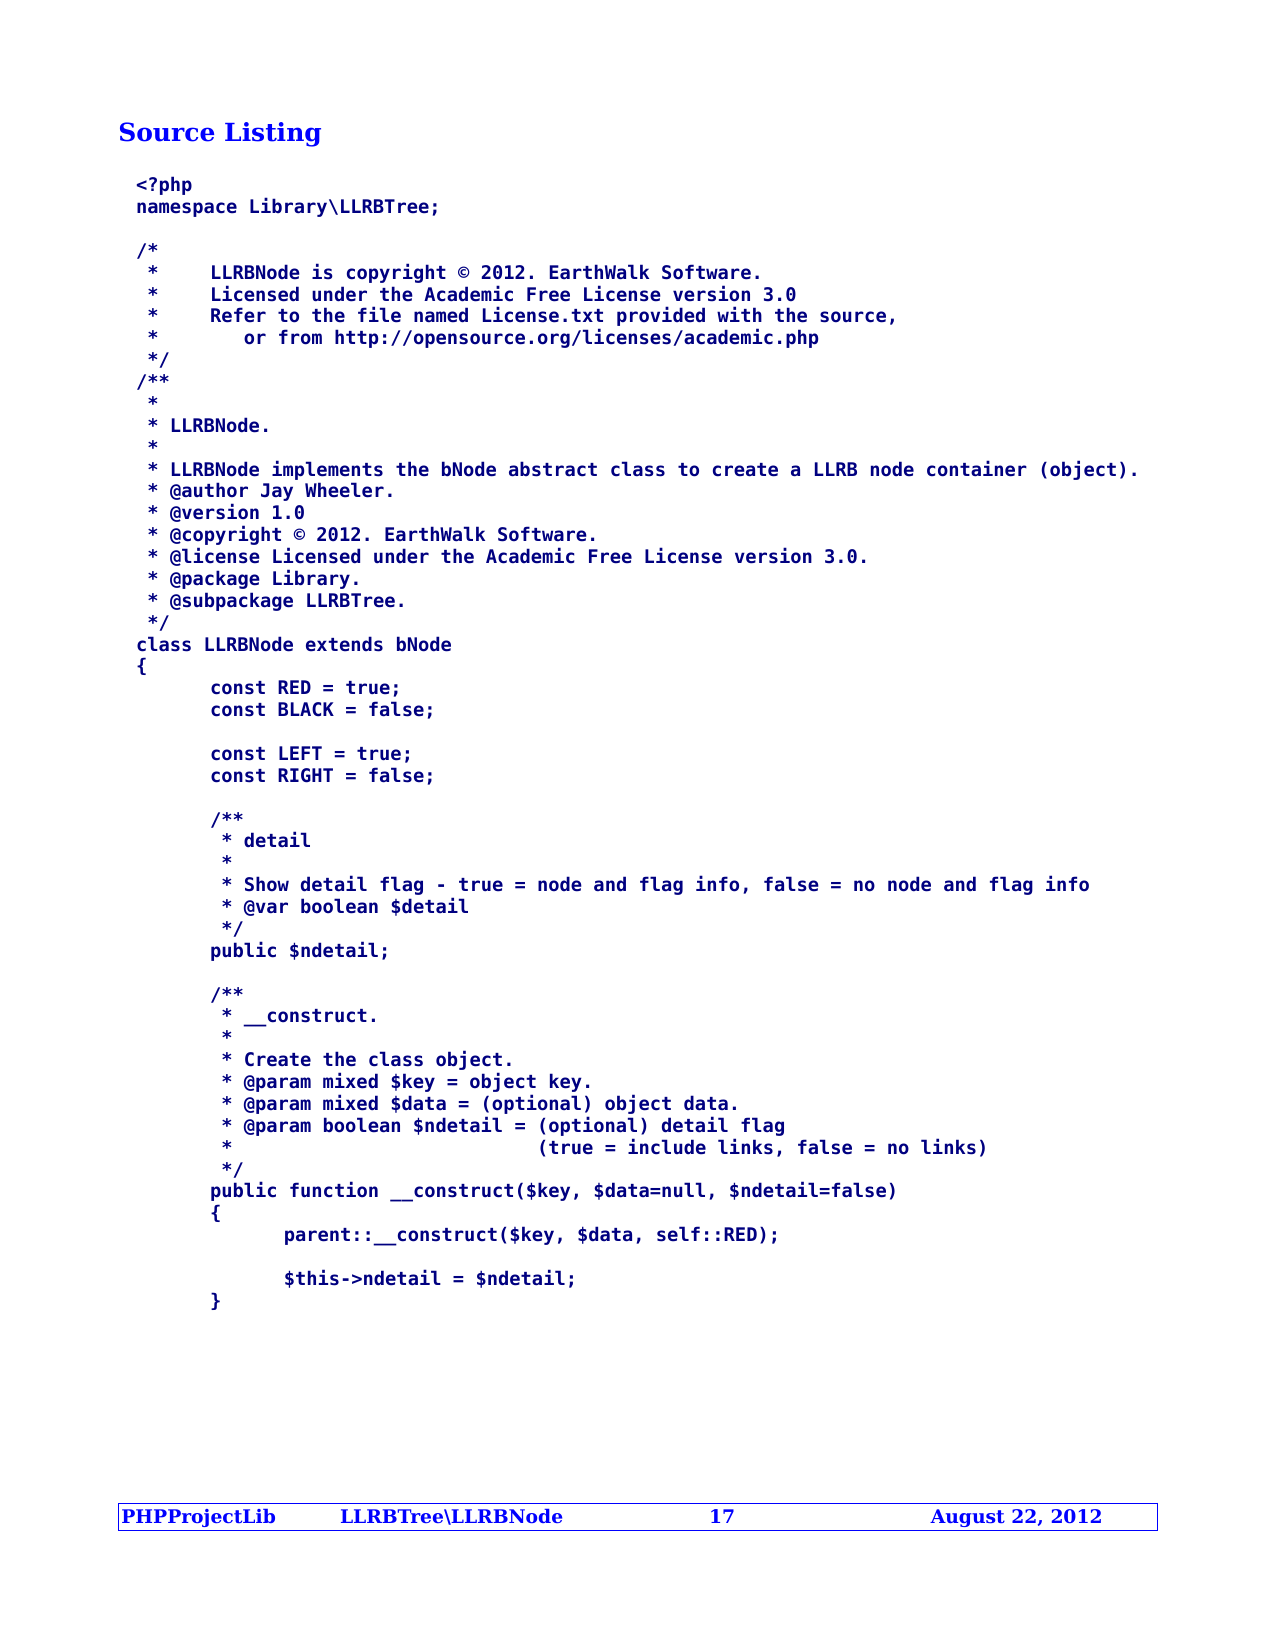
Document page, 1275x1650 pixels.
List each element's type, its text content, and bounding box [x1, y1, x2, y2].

list */ [136, 349, 1157, 371]
list * [136, 437, 1157, 458]
list * @subpackage LLRBTree. [136, 590, 1157, 612]
list public function __construct($key, $data=null, $ndetail=false) [136, 1180, 1157, 1202]
list */ [136, 918, 1157, 940]
list * LLRBNode is copyright © 2012. EarthWalk Software. [136, 262, 1157, 283]
list * @param mixed $key = object key. [136, 1071, 1157, 1093]
list * @license Licensed under the Academic Free License version 3.0. [136, 546, 1157, 568]
list * Create the class object. [136, 1049, 1157, 1071]
list const RIGHT = false; [136, 765, 1157, 787]
list const BLACK = false; [136, 699, 1157, 721]
list * LLRBNode implements the bNode abstract class to create a LLRB node container (object). [136, 458, 1157, 480]
list * detail [136, 830, 1157, 852]
list * [136, 1027, 1157, 1049]
list * LLRBNode. [136, 415, 1157, 437]
list { [136, 1202, 1157, 1224]
list <?php [136, 174, 1157, 196]
list /** [136, 983, 1157, 1005]
list * [136, 393, 1157, 415]
list class LLRBNode extends bNode [136, 633, 1157, 655]
list parent::__construct($key, $data, self::RED); [136, 1224, 1157, 1246]
list * Licensed under the Academic Free License version 3.0 [136, 283, 1157, 305]
list const LEFT = true; [136, 743, 1157, 765]
list * @author Jay Wheeler. [136, 480, 1157, 502]
list * @var boolean $detail [136, 896, 1157, 918]
list * (true = include links, false = no links) [136, 1137, 1157, 1158]
list * @param boolean $ndetail = (optional) detail flag [136, 1115, 1157, 1137]
list /* [136, 240, 1157, 262]
list * [136, 852, 1157, 874]
list * Show detail flag - true = node and flag info, false = no node and flag info [136, 874, 1157, 896]
list * or from http://opensource.org/licenses/academic.php [136, 327, 1157, 349]
list * @version 1.0 [136, 502, 1157, 524]
list * Refer to the file named License.txt provided with the source, [136, 305, 1157, 327]
list /** [136, 371, 1157, 393]
list $this->ndetail = $ndetail; [136, 1268, 1157, 1290]
list */ [136, 1158, 1157, 1180]
list const RED = true; [136, 677, 1157, 699]
list public $ndetail; [136, 940, 1157, 962]
list * @copyright © 2012. EarthWalk Software. [136, 524, 1157, 546]
list */ [136, 612, 1157, 633]
list } [136, 1290, 1157, 1312]
list * @package Library. [136, 568, 1157, 590]
title Source Listing [118, 118, 1157, 147]
list namespace Library\LLRBTree; [136, 196, 1157, 218]
list { [136, 655, 1157, 677]
list * @param mixed $data = (optional) object data. [136, 1093, 1157, 1115]
list /** [136, 808, 1157, 830]
list * __construct. [136, 1005, 1157, 1027]
